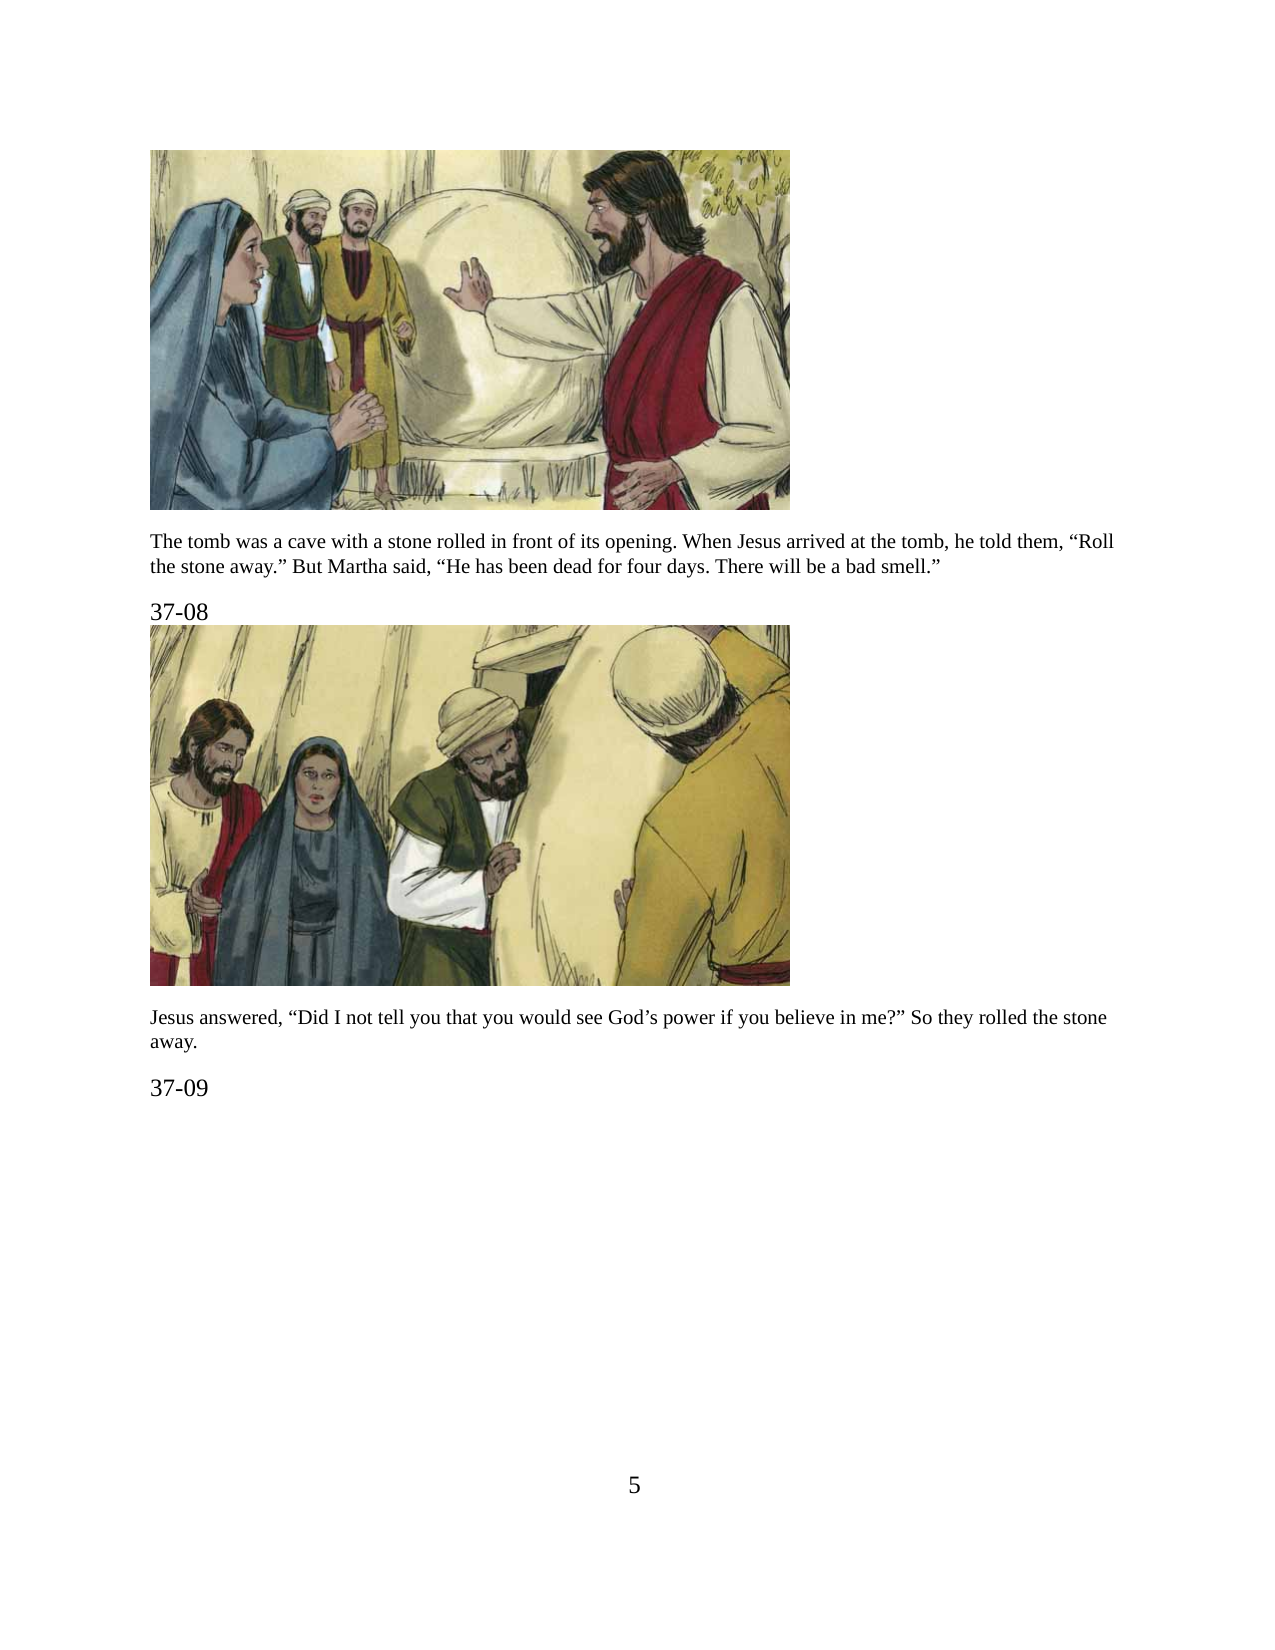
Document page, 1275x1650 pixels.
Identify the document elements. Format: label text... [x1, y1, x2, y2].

subtitle 37-09 [150, 1073, 1125, 1102]
subtitle 37-08 [150, 597, 1125, 626]
text The tomb was a cave with a stone rolled in front of its opening. When Jesus arrived at the tomb, he told them, “Roll the stone away.” But Martha said, “He has been dead for four days. There will be a bad smell.” [150, 529, 1125, 578]
picture [150, 150, 790, 510]
text Jesus answered, “Did I not tell you that you would see God’s power if you believe in me?” So they rolled the stone away. [150, 1005, 1125, 1053]
picture [150, 625, 790, 986]
